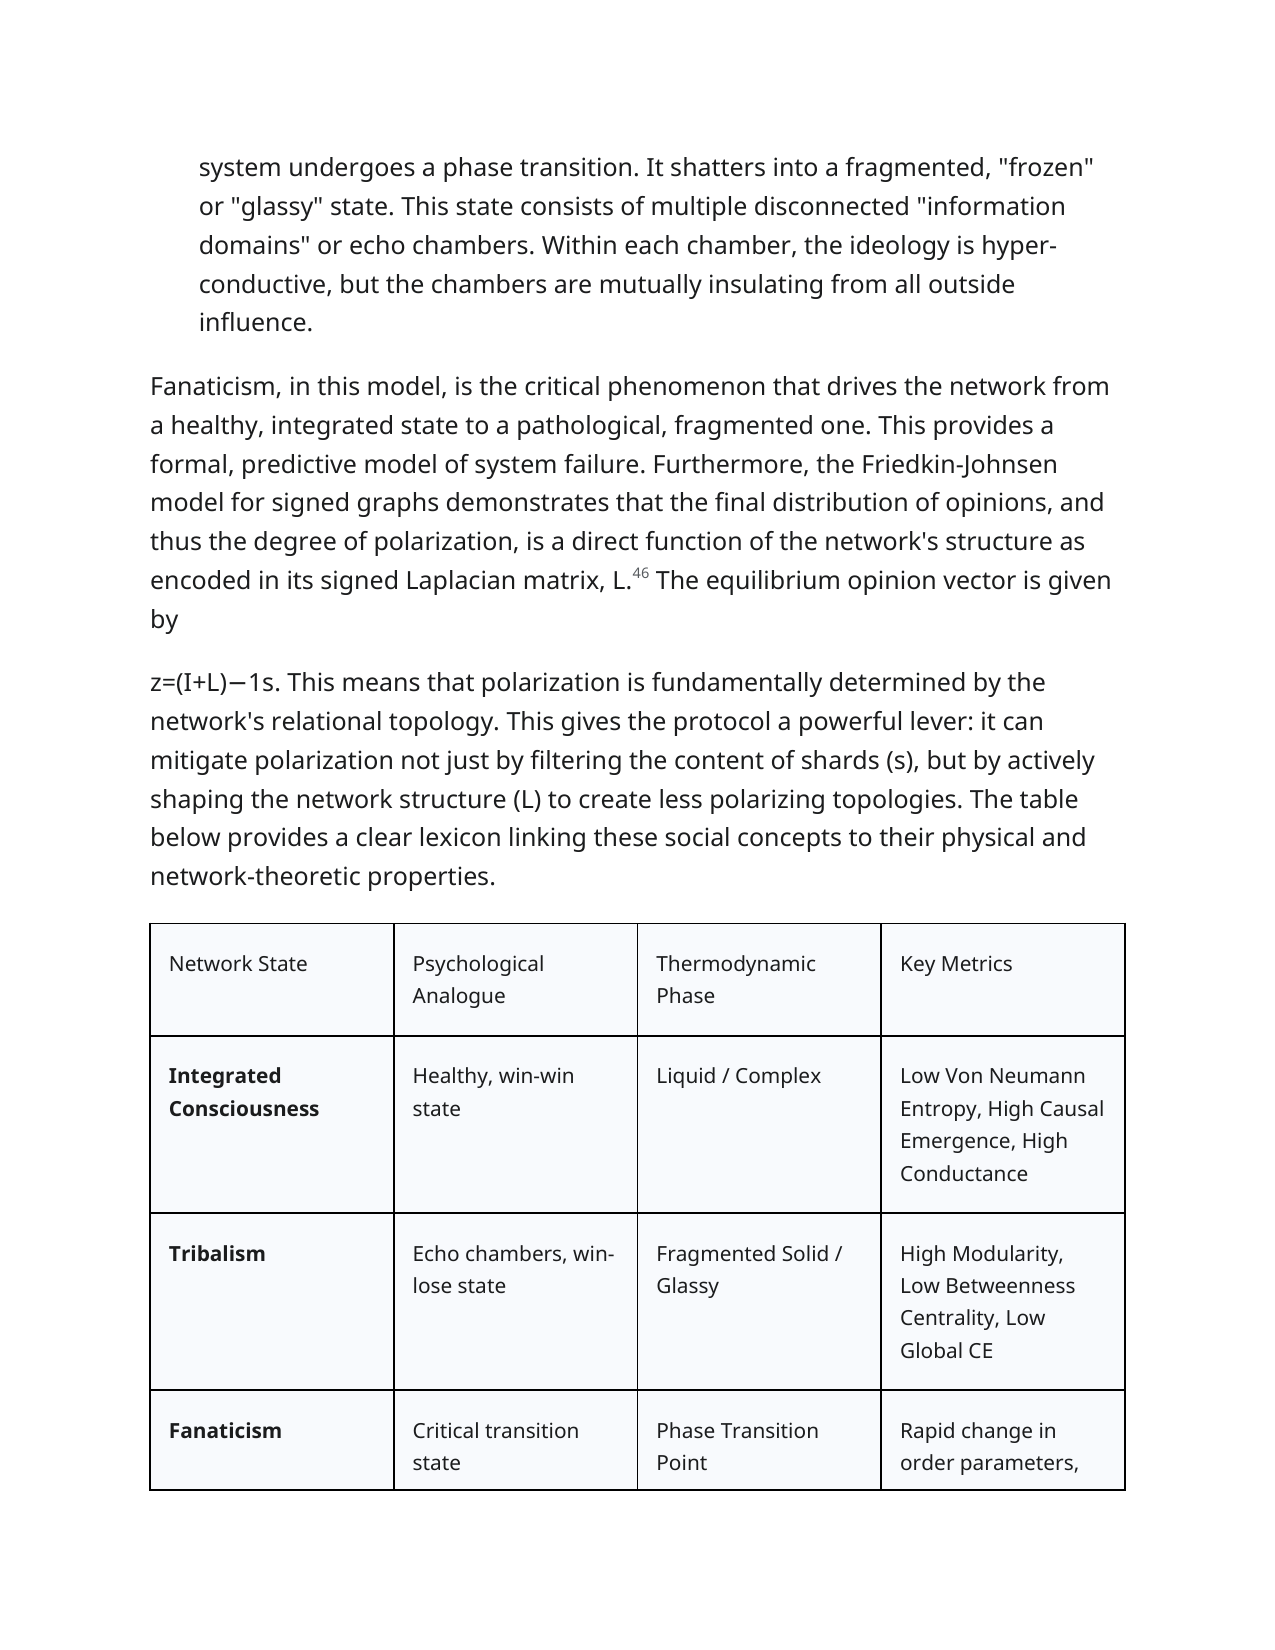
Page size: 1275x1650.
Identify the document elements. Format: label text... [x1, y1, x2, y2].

text z=(I+L)−1s. This means that polarization is fundamentally determined by the network's relational topology. This gives the protocol a powerful lever: it can mitigate polarization not just by filtering the content of shards (s), but by actively shaping the network structure (L) to create less polarizing topologies. The table below provides a clear lexicon linking these social concepts to their physical and network-theoretic properties. [150, 665, 1125, 893]
table_cell High Modularity, Low Betweenness Centrality, Low Global CE [882, 1214, 1124, 1389]
table_cell Fanaticism [151, 1391, 393, 1489]
text Fanaticism, in this model, is the critical phenomenon that drives the network from a healthy, integrated state to a pathological, fragmented one. This provides a formal, predictive model of system failure. Furthermore, the Friedkin-Johnsen model for signed graphs demonstrates that the final distribution of opinions, and thus the degree of polarization, is a direct function of the network's structure as encoded in its signed Laplacian matrix, L.46 The equilibrium opinion vector is given by [150, 369, 1125, 635]
table_cell Healthy, win-win state [395, 1037, 637, 1212]
table_cell Critical transition state [395, 1391, 637, 1489]
table_cell Tribalism [151, 1214, 393, 1389]
table_cell Rapid change in order parameters, [882, 1391, 1124, 1489]
table_header Thermodynamic Phase [638, 924, 880, 1035]
table_cell Integrated Consciousness [151, 1037, 393, 1212]
table_header Network State [151, 924, 393, 1035]
table_cell Low Von Neumann Entropy, High Causal Emergence, High Conductance [882, 1037, 1124, 1212]
table_header Psychological Analogue [395, 924, 637, 1035]
table_cell Fragmented Solid / Glassy [638, 1214, 880, 1389]
table_header Key Metrics [882, 924, 1124, 1035]
list system undergoes a phase transition. It shatters into a fragmented, "frozen" or "glassy" state. This state consists of multiple disconnected "information domains" or echo chambers. Within each chamber, the ideology is hyper-conductive, but the chambers are mutually insulating from all outside influence. [161, 150, 1125, 339]
table_cell Phase Transition Point [638, 1391, 880, 1489]
table_cell Liquid / Complex [638, 1037, 880, 1212]
table_cell Echo chambers, win-lose state [395, 1214, 637, 1389]
